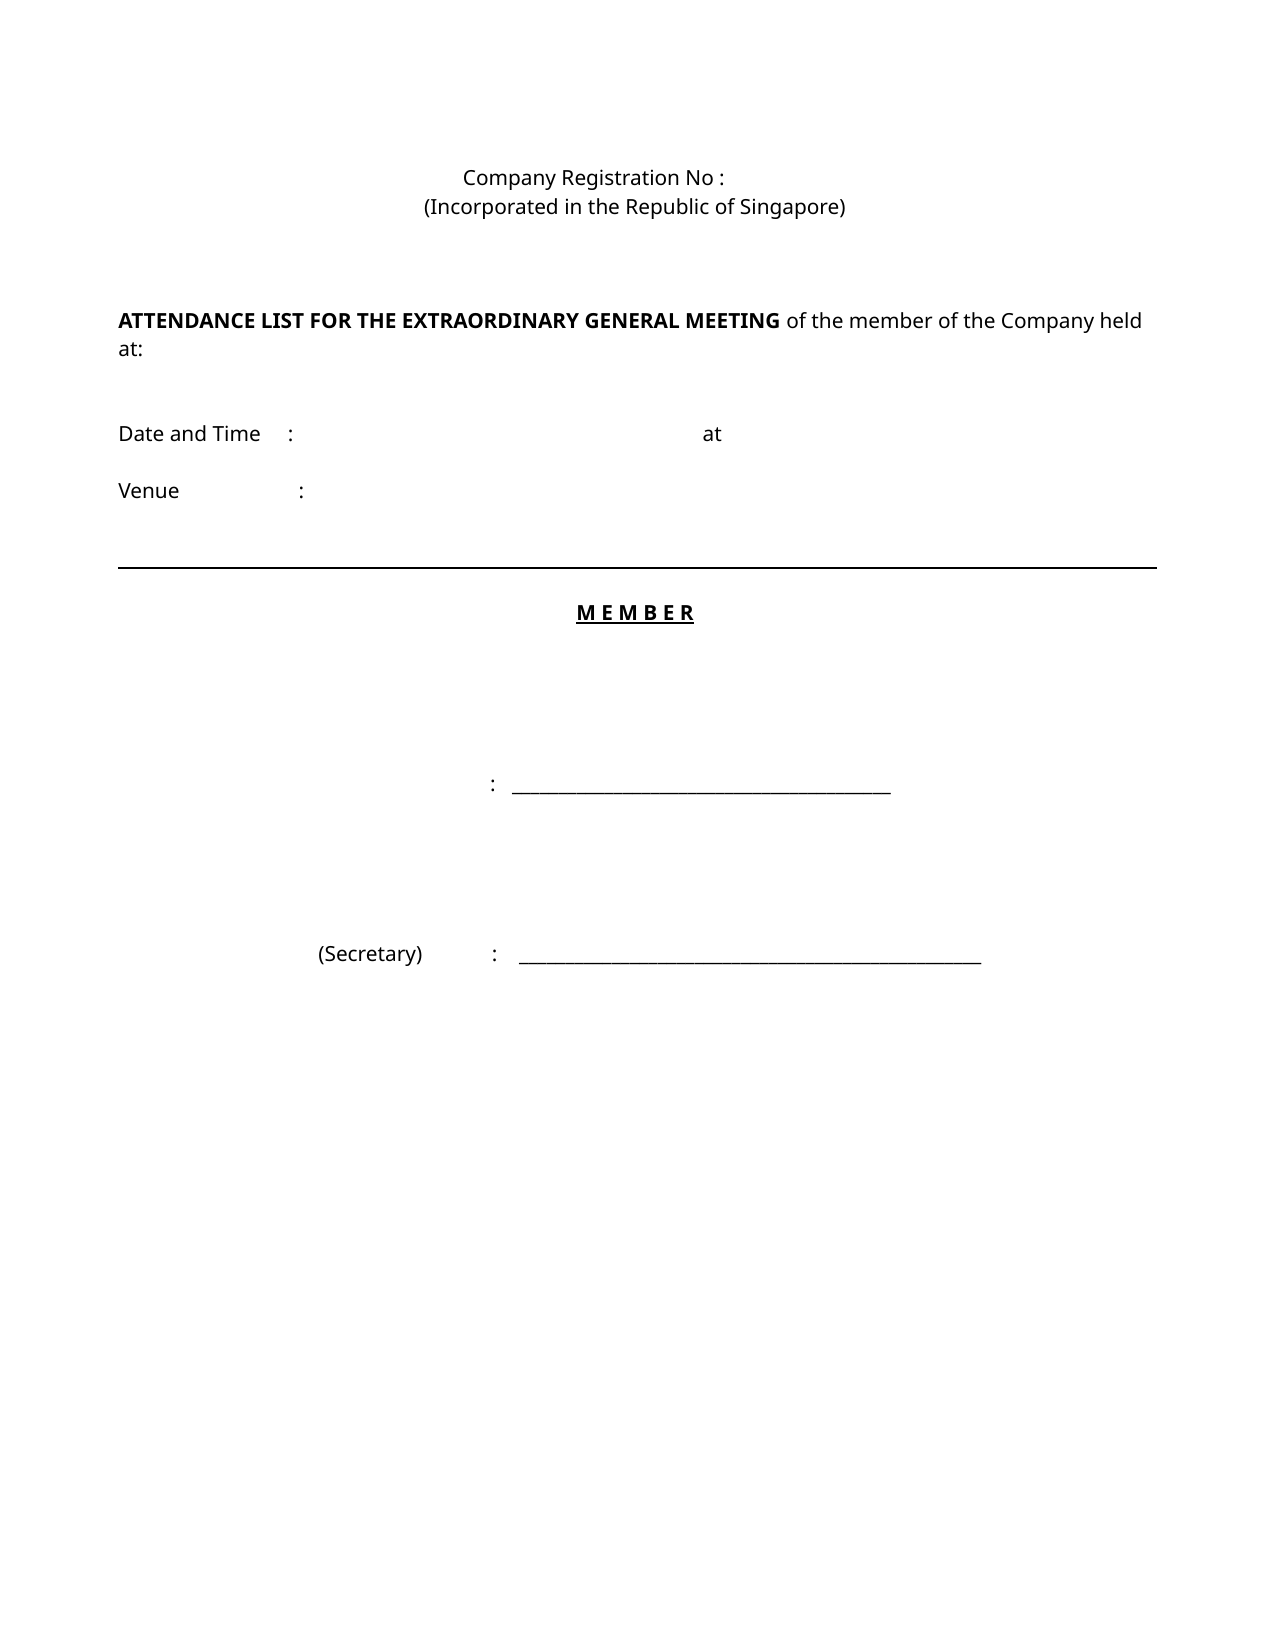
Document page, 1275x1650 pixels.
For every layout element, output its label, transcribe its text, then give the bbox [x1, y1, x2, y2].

text Date and Time : <get_datenow()> at <get_timenow_12h()> [118, 419, 1157, 448]
text <o.name> [118, 118, 1157, 163]
text M E M B E R [118, 598, 1157, 626]
text Venue : <get_partner_full_address(o.id)> [118, 476, 1157, 505]
text ATTENDANCE LIST FOR THE EXTRAORDINARY GENERAL MEETING of the member of the Company held at: [118, 306, 1157, 363]
text (Incorporated in the Republic of Singapore) [118, 192, 1157, 220]
text Company Registration No : <o.uen> [118, 163, 1157, 192]
text <get_director1(o.id)['name']> : _________________________________________ [118, 769, 1157, 797]
text <get_secretary(o.id)>(Secretary) : __________________________________________________ [118, 939, 1157, 968]
